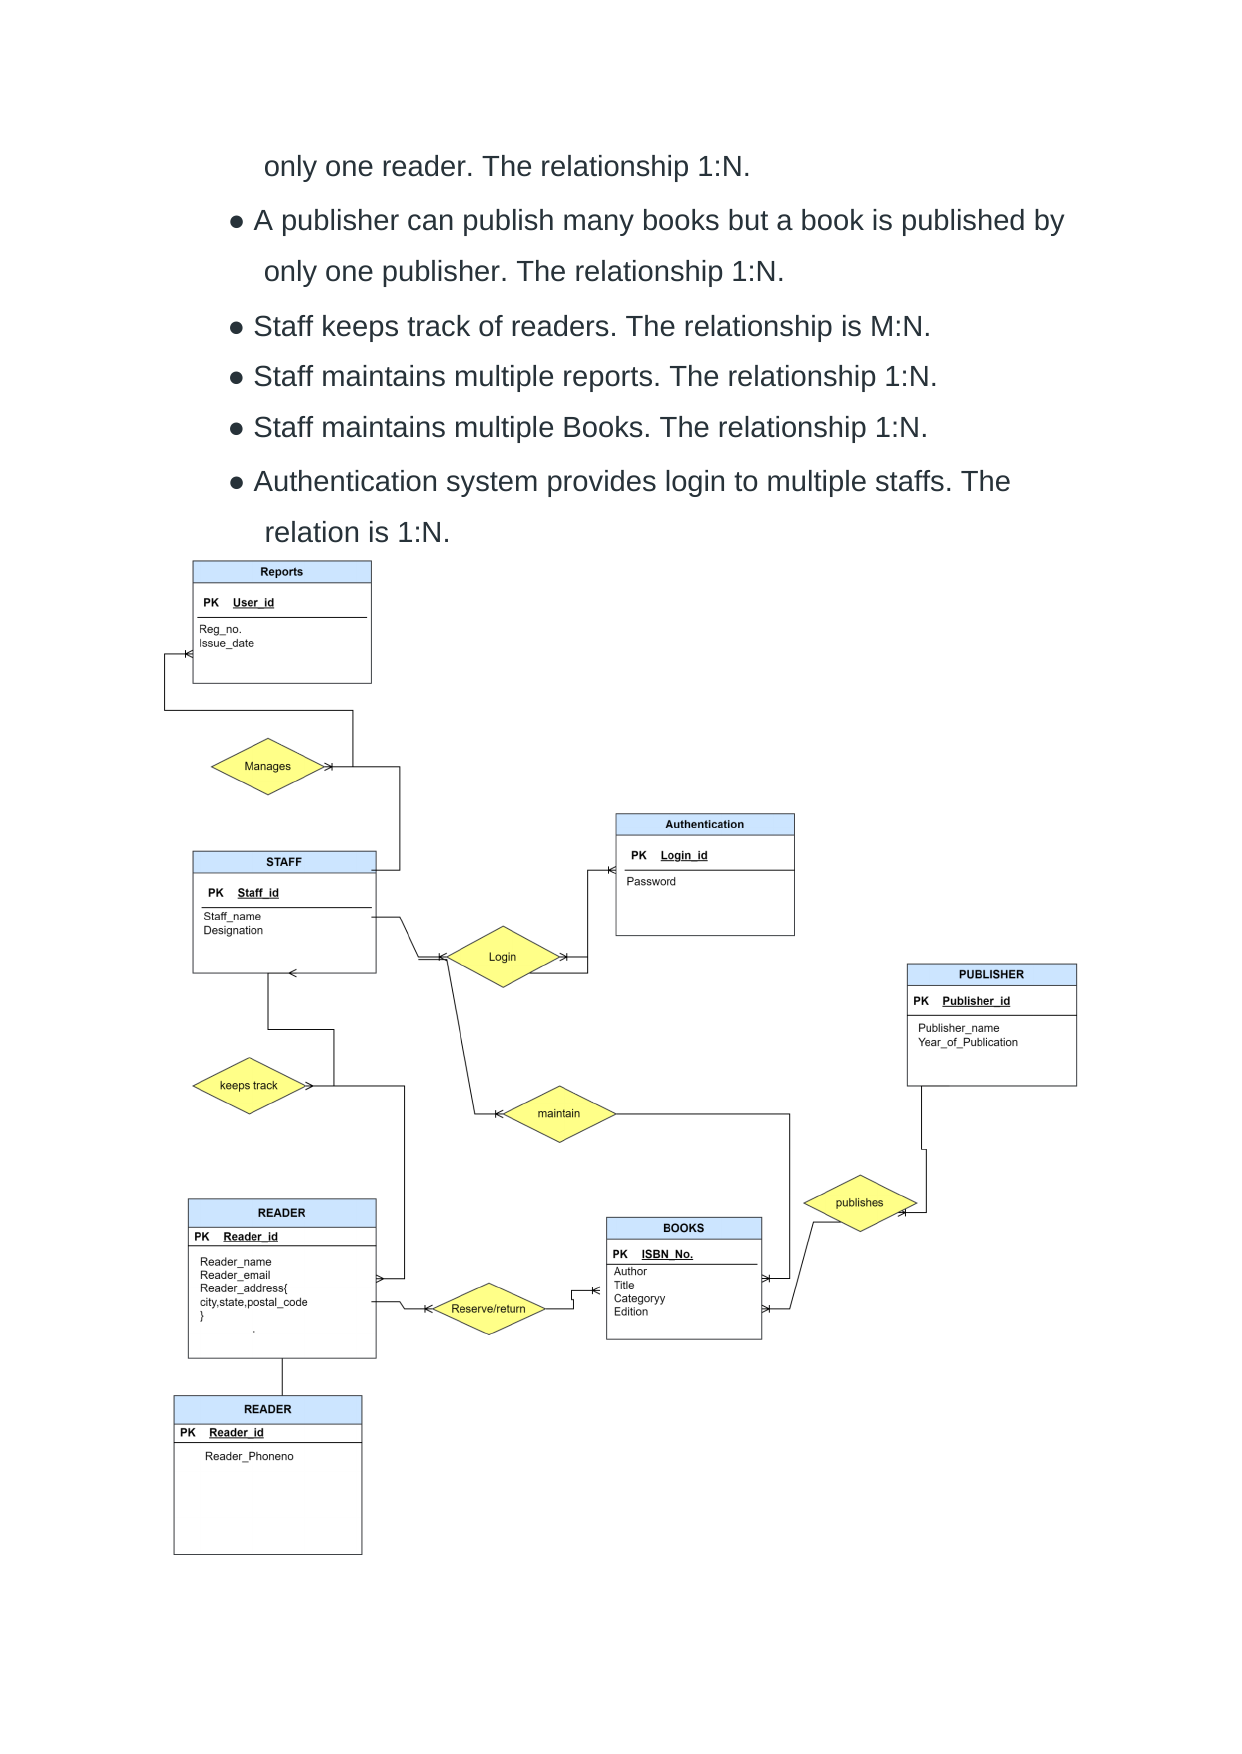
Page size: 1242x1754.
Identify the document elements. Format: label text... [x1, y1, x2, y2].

text only one reader. The relationship 1:N. [228, 149, 1087, 182]
text ● Staff keeps track of readers. The relationship is M:N. ● Staff maintains multiple reports. The relationship 1:N. ● Staff maintains multiple Books. The relationship 1:N. [227, 309, 950, 443]
picture [148, 551, 1086, 1564]
text ● A publisher can publish many books but a book is published by only one publisher. The relationship 1:N. [228, 203, 1079, 288]
text ● Authentication system provides login to multiple staffs. The relation is 1:N. [228, 464, 1026, 549]
